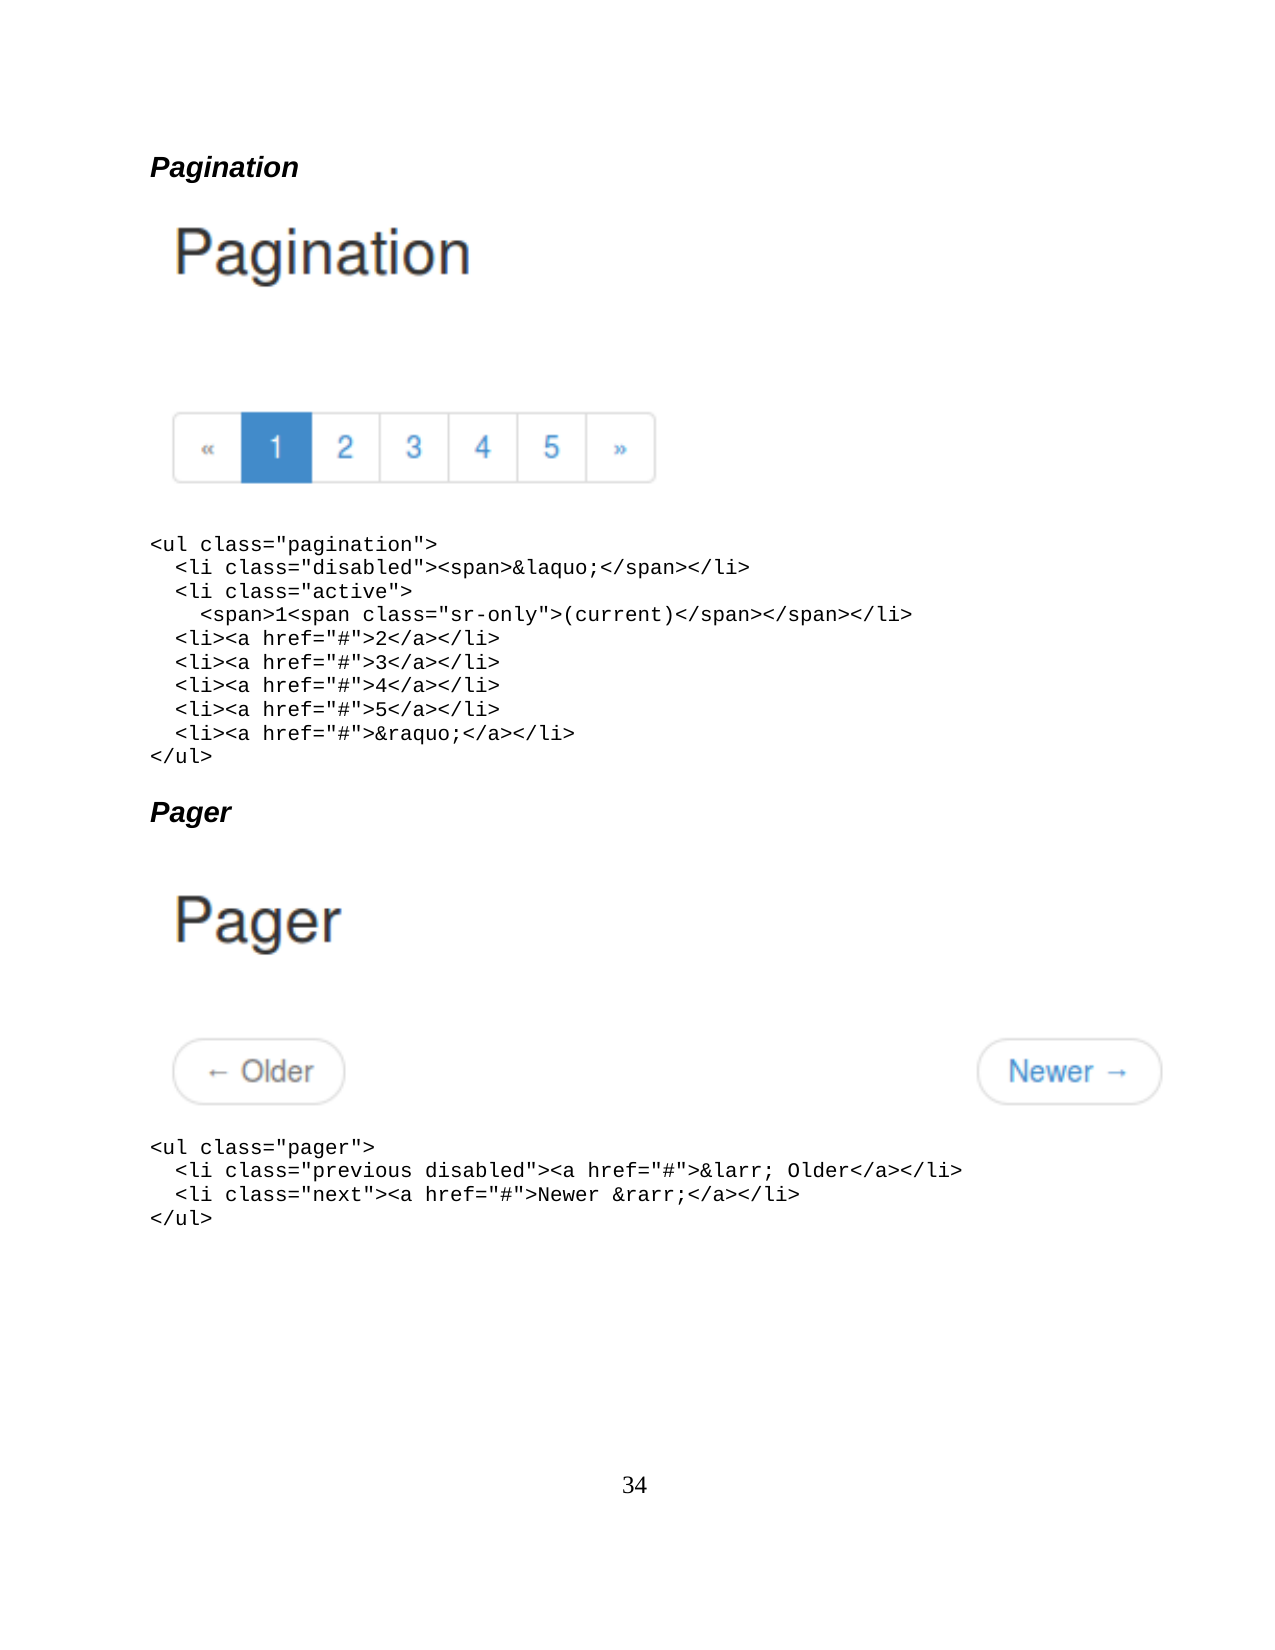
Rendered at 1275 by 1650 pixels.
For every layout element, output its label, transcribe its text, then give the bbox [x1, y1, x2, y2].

text <li><a href="#">4</a></li> [150, 675, 1125, 699]
text <ul class="pagination"> [150, 534, 1125, 557]
text <li><a href="#">3</a></li> [150, 652, 1125, 675]
text <li class="previous disabled"><a href="#">&larr; Older</a></li> [150, 1161, 1125, 1184]
picture [150, 841, 1188, 1137]
text <li><a href="#">5</a></li> [150, 699, 1125, 723]
text </ul> [150, 1208, 1125, 1231]
text <li class="disabled"><span>&laquo;</span></li> [150, 557, 1125, 581]
picture [150, 196, 1188, 534]
text <span>1<span class="sr-only">(current)</span></span></li> [150, 604, 1125, 628]
text <li><a href="#">2</a></li> [150, 628, 1125, 652]
subtitle Pagination [150, 150, 1125, 183]
text <ul class="pager"> [150, 1137, 1125, 1161]
text <li><a href="#">&raquo;</a></li> [150, 723, 1125, 746]
subtitle Pager [150, 795, 1125, 828]
text <li class="active"> [150, 581, 1125, 604]
text <li class="next"><a href="#">Newer &rarr;</a></li> [150, 1184, 1125, 1208]
text </ul> [150, 746, 1125, 770]
